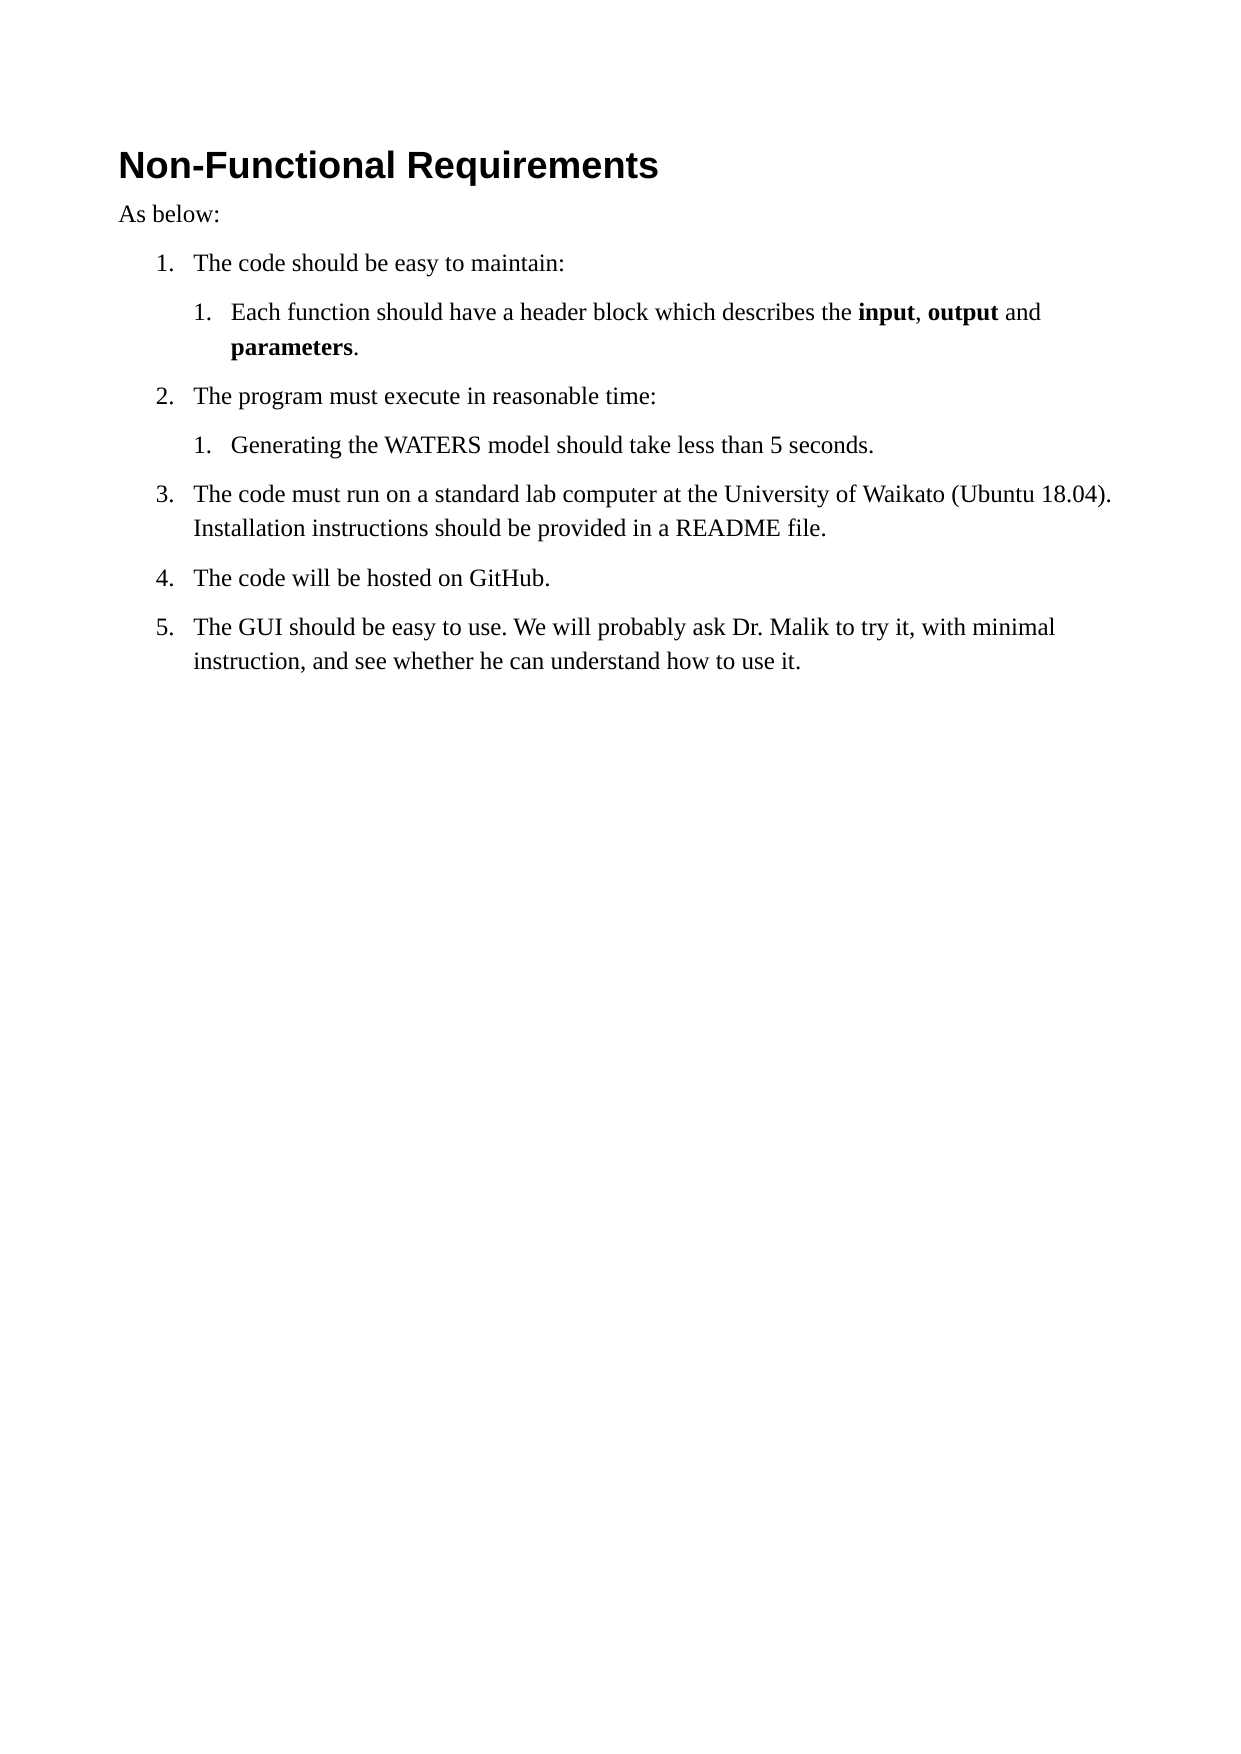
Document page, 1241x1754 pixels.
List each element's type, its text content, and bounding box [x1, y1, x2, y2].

list Each function should have a header block which describes the input, output and parameters. [193, 297, 1122, 361]
list Generating the WATERS model should take less than 5 seconds. [193, 430, 1122, 459]
text As below: [118, 199, 1122, 228]
list The GUI should be easy to use. We will probably ask Dr. Malik to try it, with minimal instruction, and see whether he can understand how to use it. [156, 612, 1122, 675]
list The program must execute in reasonable time: [156, 381, 1122, 410]
list The code must run on a standard lab computer at the University of Waikato (Ubuntu 18.04). Installation instructions should be provided in a README file. [156, 479, 1122, 542]
subtitle Non-Functional Requirements [118, 143, 1122, 187]
list The code should be easy to maintain: [156, 248, 1122, 277]
list The code will be hosted on GitHub. [156, 563, 1122, 591]
